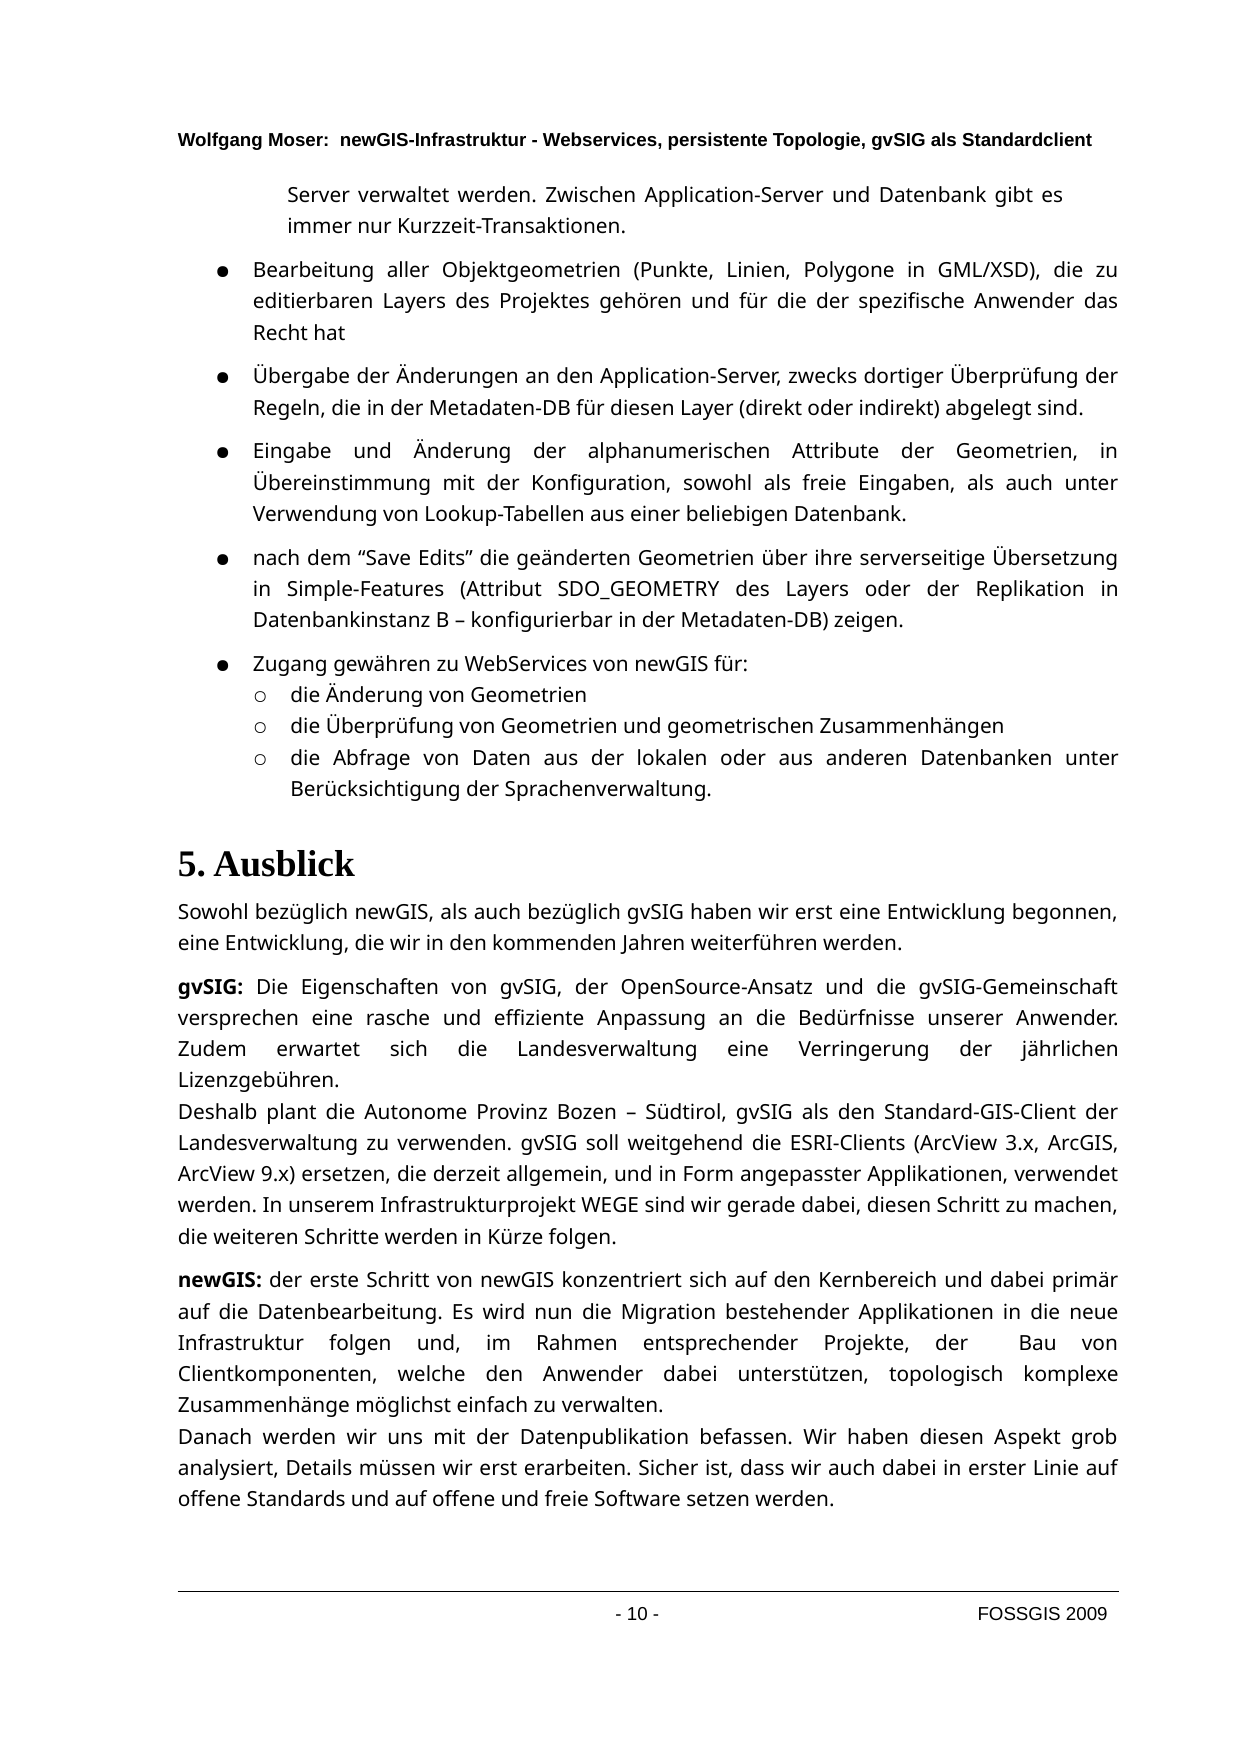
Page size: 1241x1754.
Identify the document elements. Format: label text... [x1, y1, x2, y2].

text Sowohl bezüglich newGIS, als auch bezüglich gvSIG haben wir erst eine Entwicklung begonnen, eine Entwicklung, die wir in den kommenden Jahren weiterführen werden. [178, 897, 1119, 957]
text gvSIG: Die Eigenschaften von gvSIG, der OpenSource-Ansatz und die gvSIG-Gemeinschaft versprechen eine rasche und effiziente Anpassung an die Bedürfnisse unserer Anwender. Zudem erwartet sich die Landesverwaltung eine Verringerung der jährlichen Lizenzgebühren. [178, 972, 1119, 1094]
list nach dem “Save Edits” die geänderten Geometrien über ihre serverseitige Übersetzung in Simple-Features (Attribut SDO_GEOMETRY des Layers oder der Replikation in Datenbankinstanz B – konfigurierbar in der Metadaten-DB) zeigen. [215, 543, 1119, 634]
list Eingabe und Änderung der alphanumerischen Attribute der Geometrien, in Übereinstimmung mit der Konfiguration, sowohl als freie Eingaben, als auch unter Verwendung von Lookup-Tabellen aus einer beliebigen Datenbank. [215, 437, 1119, 527]
list Zugang gewähren zu WebServices von newGIS für: [215, 649, 1119, 677]
text Danach werden wir uns mit der Datenpublikation befassen. Wir haben diesen Aspekt grob analysiert, Details müssen wir erst erarbeiten. Sicher ist, dass wir auch dabei in erster Linie auf offene Standards und auf offene und freie Software setzen werden. [178, 1422, 1119, 1513]
list die Überprüfung von Geometrien und geometrischen Zusammenhängen [253, 712, 1119, 740]
list Bearbeitung aller Objektgeometrien (Punkte, Linien, Polygone in GML/XSD), die zu editierbaren Layers des Projektes gehören und für die der spezifische Anwender das Recht hat [215, 255, 1119, 346]
list die Abfrage von Daten aus der lokalen oder aus anderen Datenbanken unter Berücksichtigung der Sprachenverwaltung. [253, 743, 1119, 802]
subtitle 5. Ausblick [178, 843, 1119, 884]
list Übergabe der Änderungen an den Application-Server, zwecks dortiger Überprüfung der Regeln, die in der Metadaten-DB für diesen Layer (direkt oder indirekt) abgelegt sind. [215, 362, 1119, 421]
text Server verwaltet werden. Zwischen Application-Server und Datenbank gibt es immer nur Kurzzeit-Transaktionen. [287, 180, 1064, 240]
list die Änderung von Geometrien [253, 680, 1119, 709]
text newGIS: der erste Schritt von newGIS konzentriert sich auf den Kernbereich und dabei primär auf die Datenbearbeitung. Es wird nun die Migration bestehender Applikationen in die neue Infrastruktur folgen und, im Rahmen entsprechender Projekte, der Bau von Clientkomponenten, welche den Anwender dabei unterstützen, topologisch komplexe Zusammenhänge möglichst einfach zu verwalten. [178, 1266, 1119, 1419]
text Deshalb plant die Autonome Provinz Bozen – Südtirol, gvSIG als den Standard-GIS-Client der Landesverwaltung zu verwenden. gvSIG soll weitgehend die ESRI-Clients (ArcView 3.x, ArcGIS, ArcView 9.x) ersetzen, die derzeit allgemein, und in Form angepasster Applikationen, verwendet werden. In unserem Infrastrukturprojekt WEGE sind wir gerade dabei, diesen Schritt zu machen, die weiteren Schritte werden in Kürze folgen. [178, 1097, 1119, 1250]
